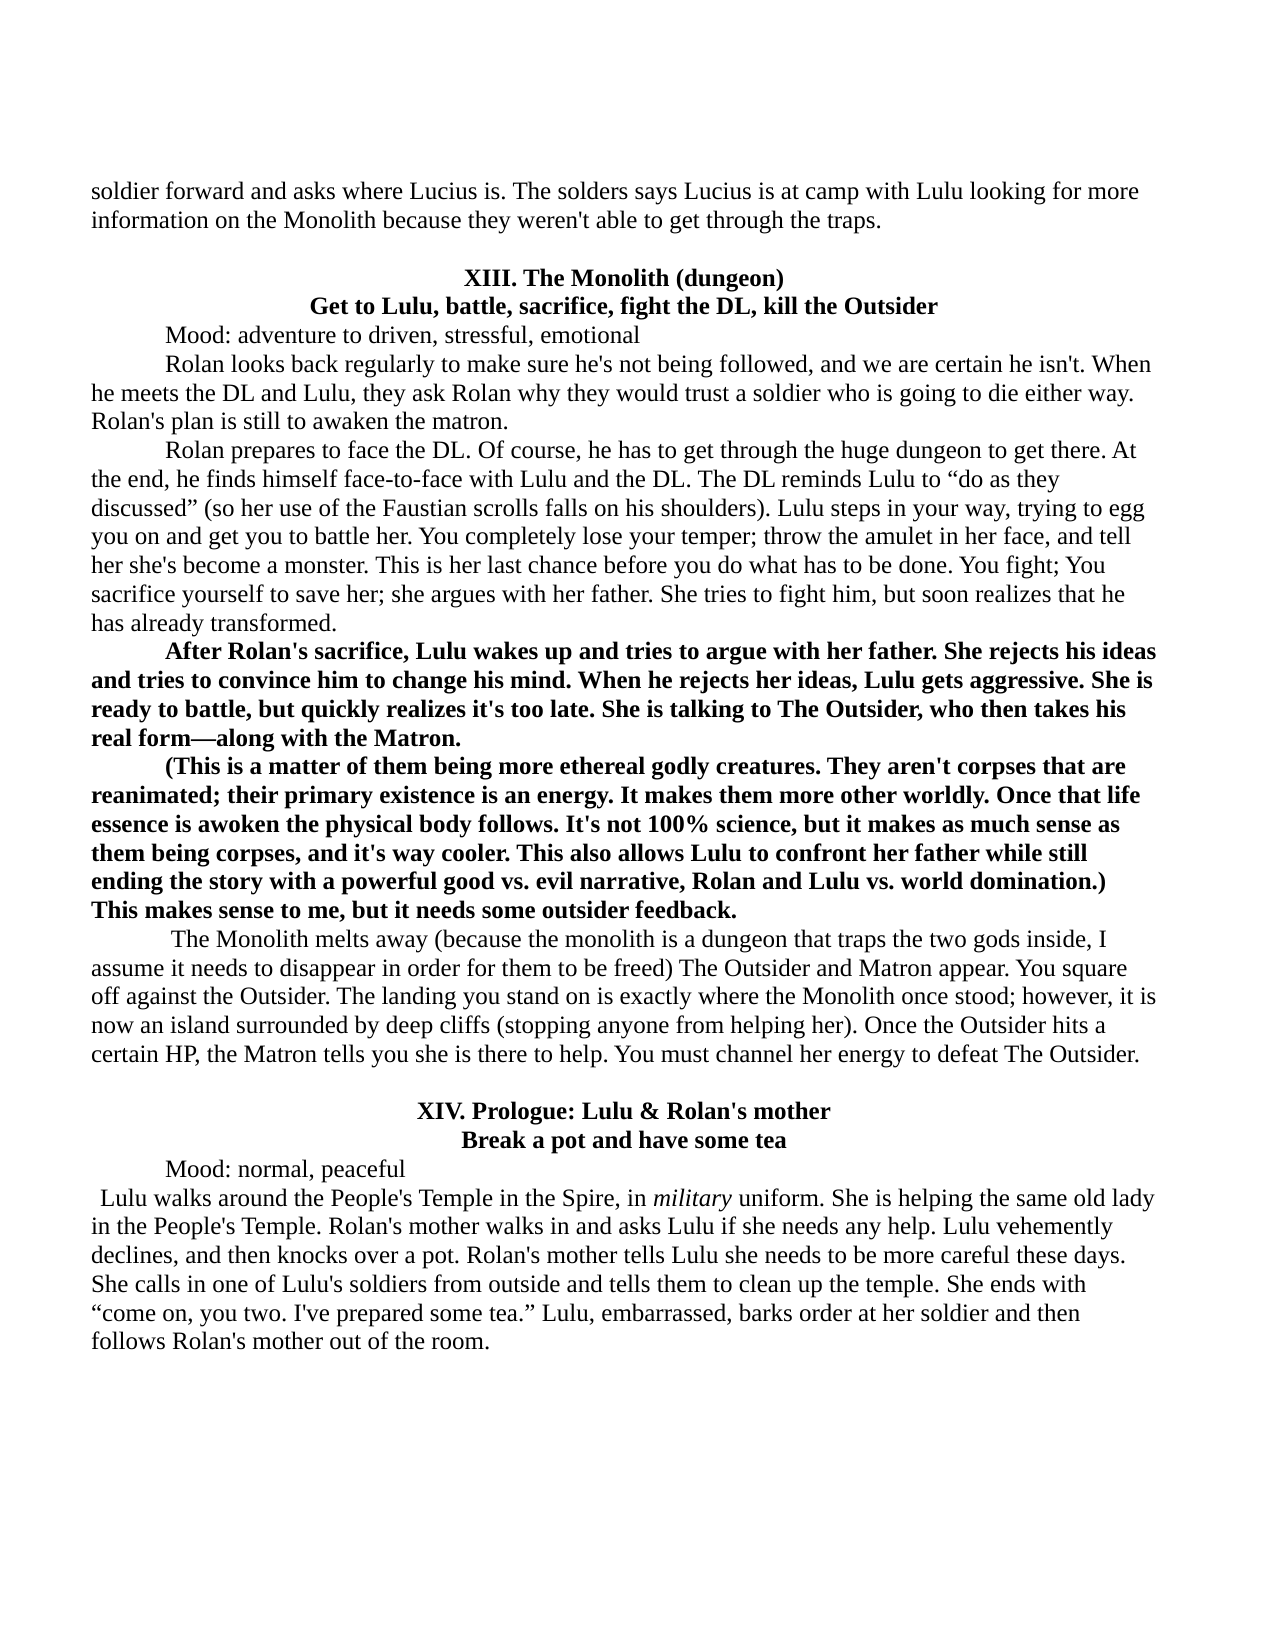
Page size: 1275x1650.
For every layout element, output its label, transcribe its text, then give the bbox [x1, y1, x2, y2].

text Rolan prepares to face the DL. Of course, he has to get through the huge dungeon to get there. At the end, he finds himself face-to-face with Lulu and the DL. The DL reminds Lulu to “do as they discussed” (so her use of the Faustian scrolls falls on his shoulders). Lulu steps in your way, trying to egg you on and get you to battle her. You completely lose your temper; throw the amulet in her face, and tell her she's become a monster. This is her last chance before you do what has to be done. You fight; You sacrifice yourself to save her; she argues with her father. She tries to fight him, but soon realizes that he has already transformed. [91, 435, 1157, 636]
text Mood: normal, peaceful [91, 1154, 1157, 1183]
text After Rolan's sacrifice, Lulu wakes up and tries to argue with her father. She rejects his ideas and tries to convince him to change his mind. When he rejects her ideas, Lulu gets aggressive. She is ready to battle, but quickly realizes it's too late. She is talking to The Outsider, who then takes his real form—along with the Matron. [91, 636, 1157, 751]
text XIII. The Monolith (dungeon) [91, 263, 1157, 291]
text Break a pot and have some tea [91, 1125, 1157, 1154]
text The Monolith melts away (because the monolith is a dungeon that traps the two gods inside, I assume it needs to disappear in order for them to be freed) The Outsider and Matron appear. You square off against the Outsider. The landing you stand on is exactly where the Monolith once stood; however, it is now an island surrounded by deep cliffs (stopping anyone from helping her). Once the Outsider hits a certain HP, the Matron tells you she is there to help. You must channel her energy to defeat The Outsider. [91, 924, 1157, 1068]
text (This is a matter of them being more ethereal godly creatures. They aren't corpses that are reanimated; their primary existence is an energy. It makes them more other worldly. Once that life essence is awoken the physical body follows. It's not 100% science, but it makes as much sense as them being corpses, and it's way cooler. This also allows Lulu to confront her father while still ending the story with a powerful good vs. evil narrative, Rolan and Lulu vs. world domination.) This makes sense to me, but it needs some outsider feedback. [91, 751, 1157, 924]
text soldier forward and asks where Lucius is. The solders says Lucius is at camp with Lulu looking for more information on the Monolith because they weren't able to get through the traps. [91, 176, 1157, 234]
text Lulu walks around the People's Temple in the Spire, in military uniform. She is helping the same old lady in the People's Temple. Rolan's mother walks in and asks Lulu if she needs any help. Lulu vehemently declines, and then knocks over a pot. Rolan's mother tells Lulu she needs to be more careful these days. She calls in one of Lulu's soldiers from outside and tells them to clean up the temple. She ends with “come on, you two. I've prepared some tea.” Lulu, embarrassed, barks order at her soldier and then follows Rolan's mother out of the room. [91, 1183, 1157, 1355]
text Get to Lulu, battle, sacrifice, fight the DL, kill the Outsider [91, 291, 1157, 320]
text XIV. Prologue: Lulu & Rolan's mother [91, 1096, 1157, 1125]
text Rolan looks back regularly to make sure he's not being followed, and we are certain he isn't. When he meets the DL and Lulu, they ask Rolan why they would trust a soldier who is going to die either way. Rolan's plan is still to awaken the matron. [91, 349, 1157, 435]
text Mood: adventure to driven, stressful, emotional [91, 320, 1157, 349]
